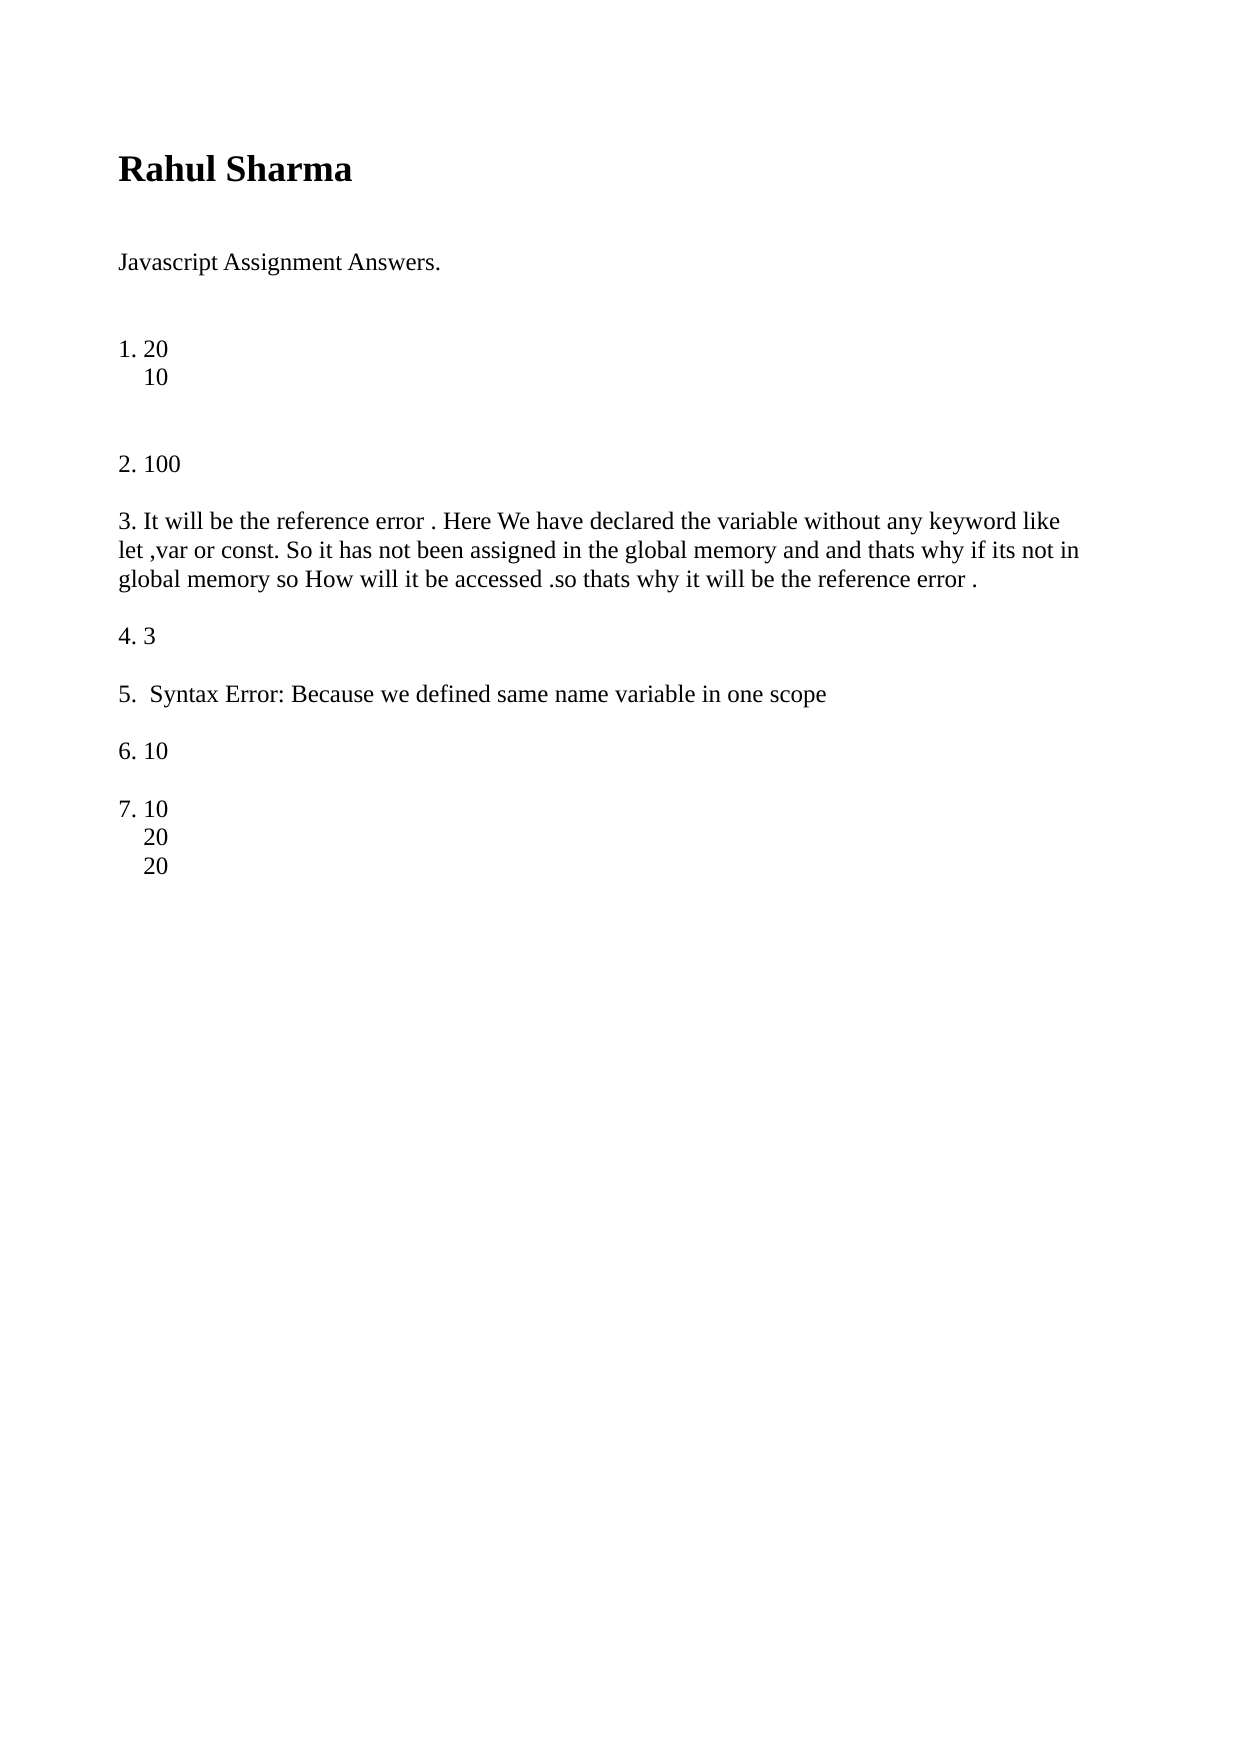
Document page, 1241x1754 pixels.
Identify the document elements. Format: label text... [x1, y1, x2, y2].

text 4. 3 [118, 621, 1122, 650]
text 6. 10 [118, 736, 1122, 765]
text 5. Syntax Error: Because we defined same name variable in one scope [118, 679, 1122, 707]
text 20 [118, 822, 1122, 851]
text Javascript Assignment Answers. [118, 247, 1122, 276]
text 20 [118, 851, 1122, 880]
text 1. 20 [118, 334, 1122, 362]
text Rahul Sharma [118, 147, 1122, 190]
text 10 [118, 362, 1122, 391]
text 7. 10 [118, 794, 1122, 822]
text 3. It will be the reference error . Here We have declared the variable without any keyword like let ,var or const. So it has not been assigned in the global memory and and thats why if its not in global memory so How will it be accessed .so thats why it will be the reference error . [118, 506, 1122, 592]
text 2. 100 [118, 449, 1122, 477]
